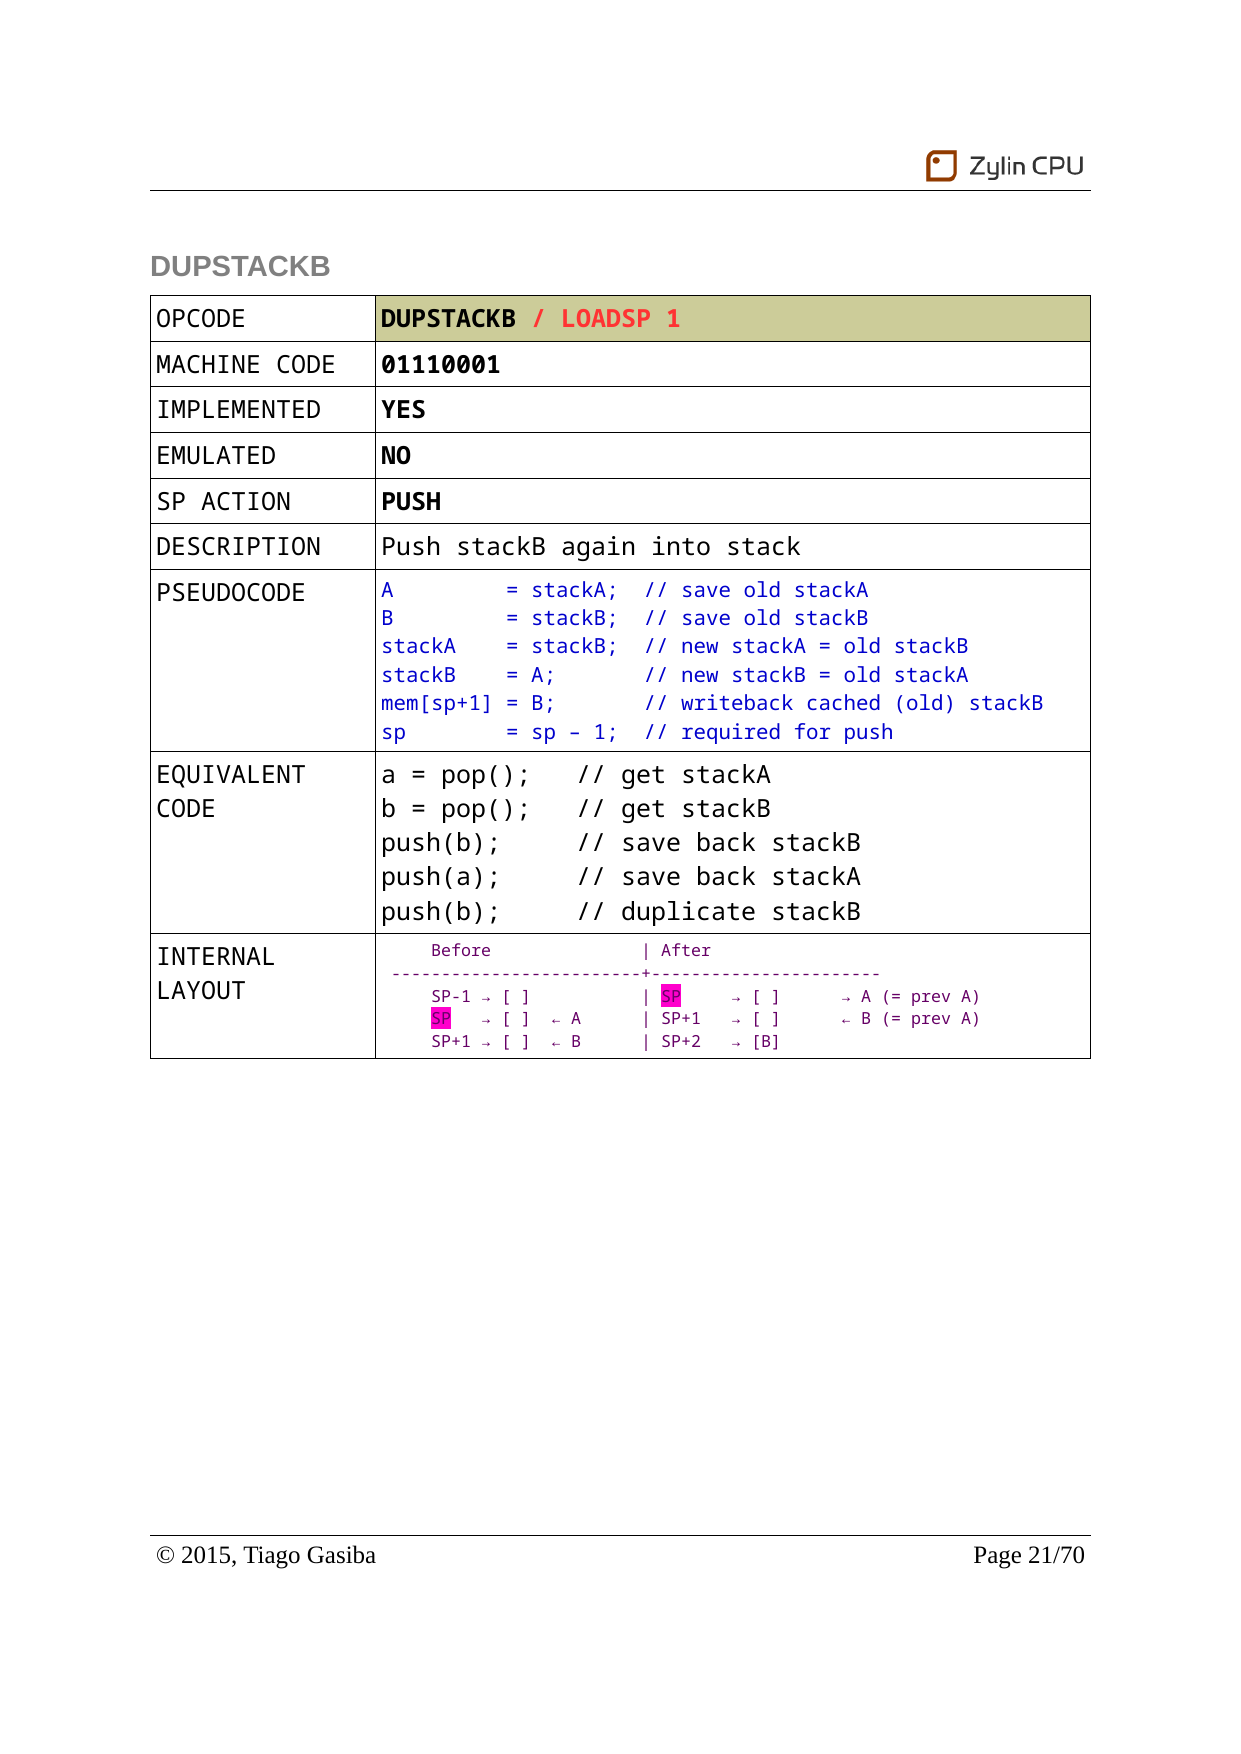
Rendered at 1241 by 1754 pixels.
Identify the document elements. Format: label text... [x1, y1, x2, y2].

table_cell PSEUDOCODE [151, 570, 375, 751]
table_cell IMPLEMENTED [151, 387, 375, 432]
table_cell Push stackB again into stack [376, 524, 1090, 569]
table_cell a = pop(); // get stackA b = pop(); // get stackB push(b); // save back stackB push(a); // save back stackA push(b); // duplicate stackB [376, 752, 1090, 933]
table_cell 01110001 [376, 342, 1090, 386]
table_cell EQUIVALENT CODE [151, 752, 375, 933]
table_cell NO [376, 433, 1090, 478]
table_cell INTERNAL LAYOUT [151, 934, 375, 1058]
table_cell YES [376, 387, 1090, 432]
table_cell PUSH [376, 479, 1090, 523]
table_cell Before | After -------------------------+----------------------- SP-1 → [ ] | SP → [ ] → A (= prev A) SP → [ ] ← A | SP+1 → [ ] ← B (= prev A) SP+1 → [ ] ← B | SP+2 → [B] [376, 934, 1090, 1058]
table_header DUPSTACKB / LOADSP 1 [376, 296, 1090, 341]
table_cell A = stackA; // save old stackA B = stackB; // save old stackB stackA = stackB; // new stackA = old stackB stackB = A; // new stackB = old stackA mem[sp+1] = B; // writeback cached (old) stackB sp = sp – 1; // required for push [376, 570, 1090, 751]
table_cell SP ACTION [151, 479, 375, 523]
table_cell DESCRIPTION [151, 524, 375, 569]
table_header OPCODE [151, 296, 375, 341]
table_cell EMULATED [151, 433, 375, 478]
subtitle DUPSTACKB [150, 249, 1091, 283]
table_cell MACHINE CODE [151, 342, 375, 386]
picture [922, 148, 1151, 185]
